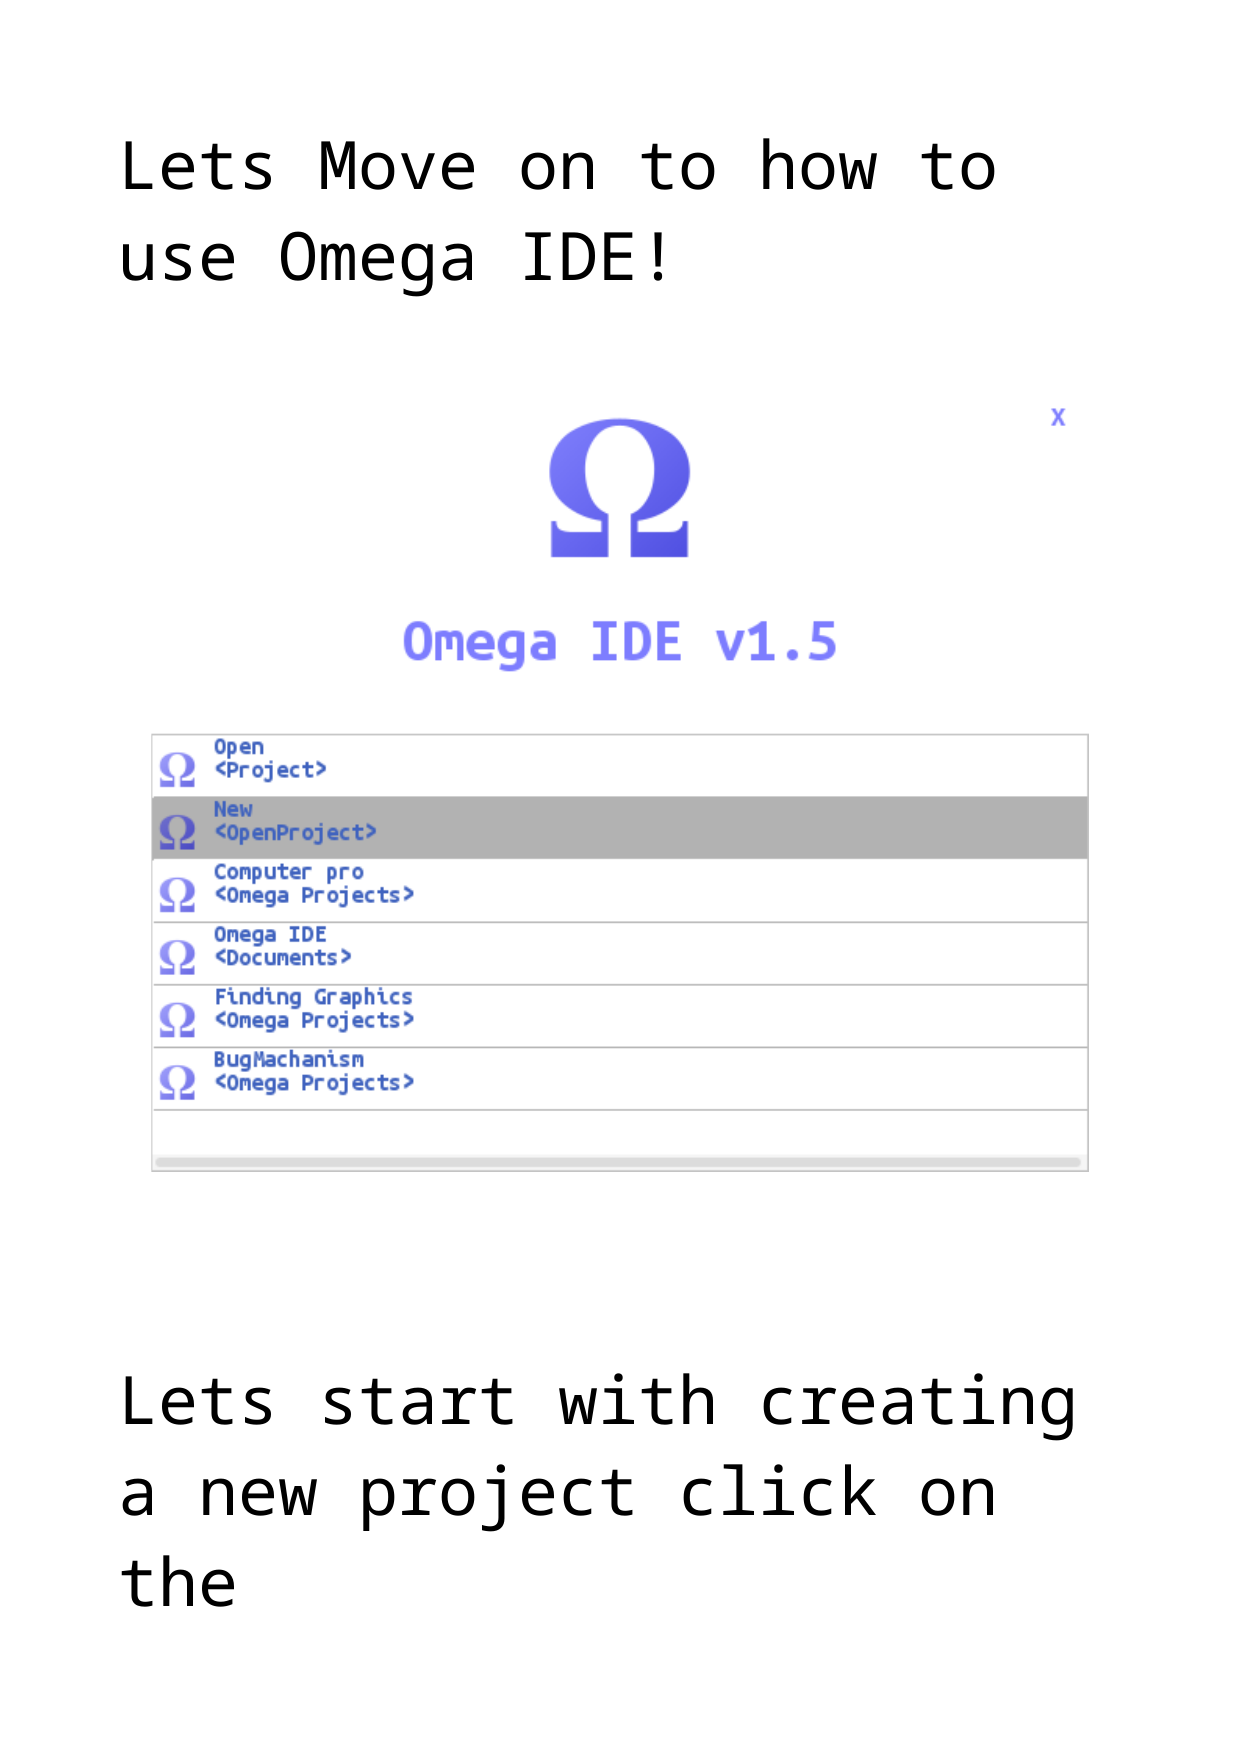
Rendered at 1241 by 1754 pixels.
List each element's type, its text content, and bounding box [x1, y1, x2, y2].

text Lets Move on to how to use Omega IDE! [118, 118, 1122, 300]
text Lets start with creating a new project click on the [118, 1353, 1122, 1626]
picture [151, 390, 1089, 1172]
